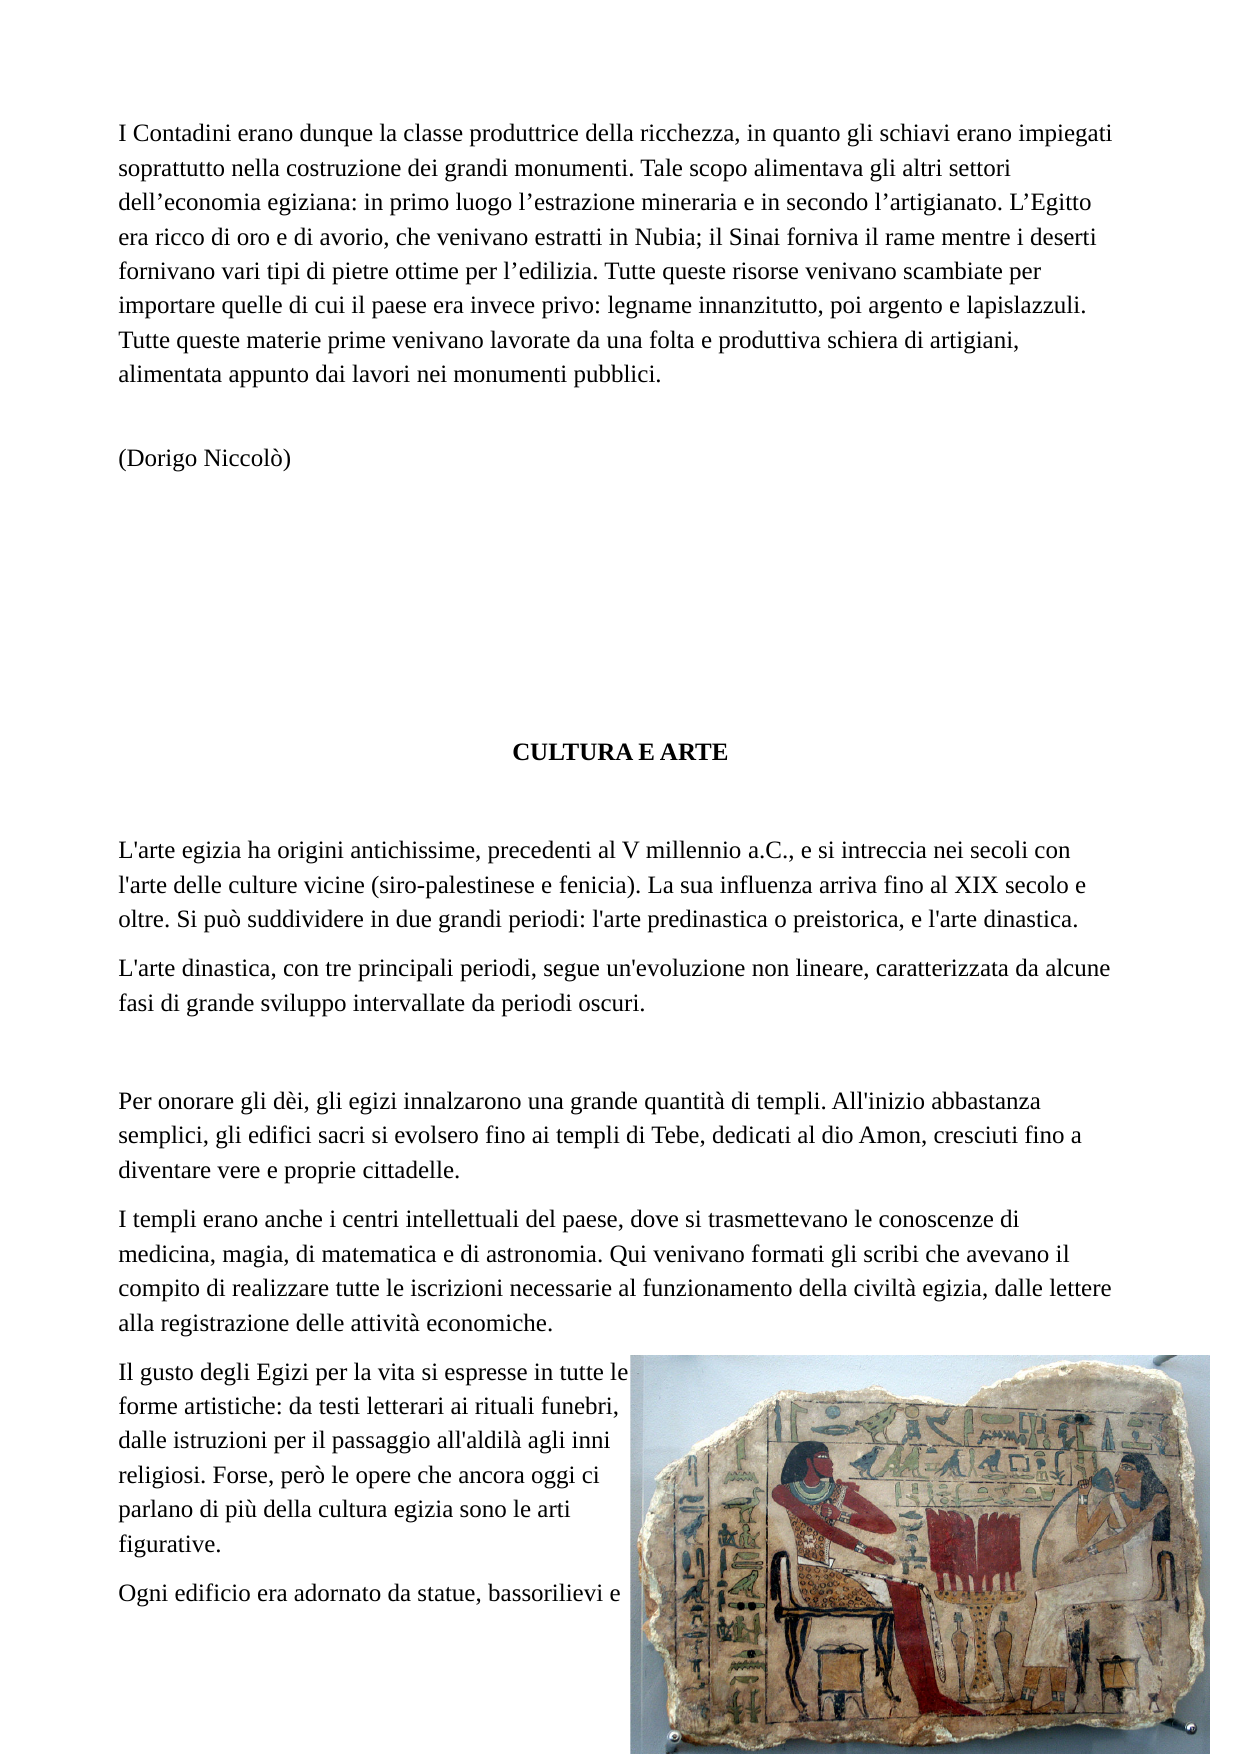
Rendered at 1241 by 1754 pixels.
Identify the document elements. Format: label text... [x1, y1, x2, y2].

text Ogni edificio era adornato da statue, bassorilievi e [118, 1578, 630, 1607]
text (Dorigo Niccolò) [118, 443, 1122, 472]
text Il gusto degli Egizi per la vita si espresse in tutte le forme artistiche: da testi letterari ai rituali funebri, dalle istruzioni per il passaggio all'aldilà agli inni religiosi. Forse, però le opere che ancora oggi ci parlano di più della cultura egizia sono le arti figurative. [118, 1357, 630, 1558]
text L'arte dinastica, con tre principali periodi, segue un'evoluzione non lineare, caratterizzata da alcune fasi di grande sviluppo intervallate da periodi oscuri. [118, 953, 1122, 1017]
text I Contadini erano dunque la classe produttrice della ricchezza, in quanto gli schiavi erano impiegati soprattutto nella costruzione dei grandi monumenti. Tale scopo alimentava gli altri settori dell’economia egiziana: in primo luogo l’estrazione mineraria e in secondo l’artigianato. L’Egitto era ricco di oro e di avorio, che venivano estratti in Nubia; il Sinai forniva il rame mentre i deserti fornivano vari tipi di pietre ottime per l’edilizia. Tutte queste risorse venivano scambiate per importare quelle di cui il paese era invece privo: legname innanzitutto, poi argento e lapislazzuli. Tutte queste materie prime venivano lavorate da una folta e produttiva schiera di artigiani, alimentata appunto dai lavori nei monumenti pubblici. [118, 118, 1122, 388]
text I templi erano anche i centri intellettuali del paese, dove si trasmettevano le conoscenze di medicina, magia, di matematica e di astronomia. Qui venivano formati gli scribi che avevano il compito di realizzare tutte le iscrizioni necessarie al funzionamento della civiltà egizia, dalle lettere alla registrazione delle attività economiche. [118, 1204, 1122, 1336]
text Per onorare gli dèi, gli egizi innalzarono una grande quantità di templi. All'inizio abbastanza semplici, gli edifici sacri si evolsero fino ai templi di Tebe, dedicati al dio Amon, cresciuti fino a diventare vere e proprie cittadelle. [118, 1086, 1122, 1184]
picture [630, 1355, 1210, 1754]
text CULTURA E ARTE [118, 737, 1122, 766]
text L'arte egizia ha origini antichissime, precedenti al V millennio a.C., e si intreccia nei secoli con l'arte delle culture vicine (siro-palestinese e fenicia). La sua influenza arriva fino al XIX secolo e oltre. Si può suddividere in due grandi periodi: l'arte predinastica o preistorica, e l'arte dinastica. [118, 836, 1122, 933]
